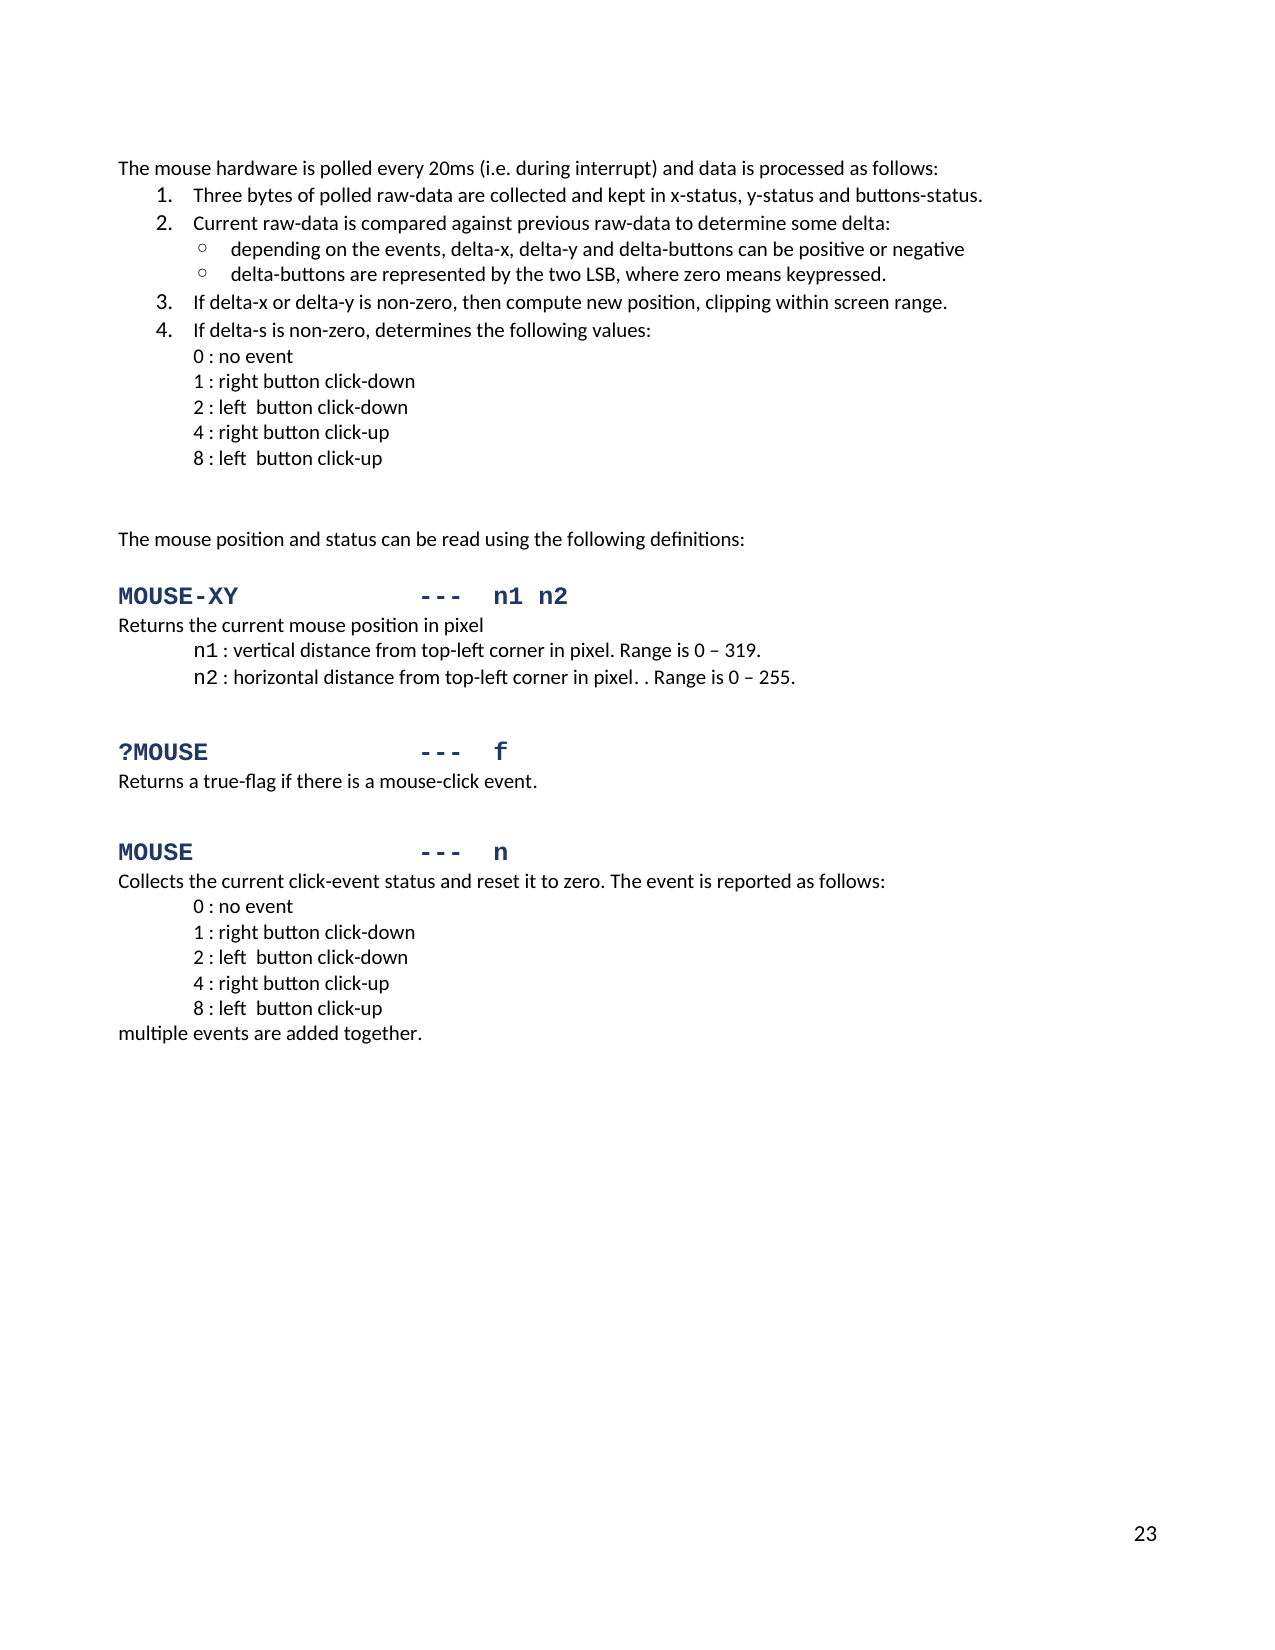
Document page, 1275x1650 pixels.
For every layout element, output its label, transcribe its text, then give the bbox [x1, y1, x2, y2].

list delta-buttons are represented by the two LSB, where zero means keypressed. [193, 262, 1157, 287]
text [193, 75, 1157, 127]
text The mouse position and status can be read using the following definitions: [118, 526, 1157, 552]
subtitle MOUSE --- n [118, 840, 1157, 868]
text Returns a true-flag if there is a mouse-click event. [118, 768, 1157, 793]
text 0 : no event 1 : right button click-down 2 : left button click-down 4 : right button click-up 8 : left button click-up [118, 893, 1157, 1021]
text Collects the current click-event status and reset it to zero. The event is reported as follows: [118, 868, 1157, 893]
text 0 : no event 1 : right button click-down 2 : left button click-down 4 : right button click-up 8 : left button click-up [118, 343, 1157, 470]
list Current raw-data is compared against previous raw-data to determine some delta: [156, 208, 1157, 236]
list depending on the events, delta-x, delta-y and delta-buttons can be positive or negative [193, 236, 1157, 262]
list If delta-x or delta-y is non-zero, then compute new position, clipping within screen range. [156, 287, 1157, 315]
text Returns the current mouse position in pixel n1 : vertical distance from top-left corner in pixel. Range is 0 – 319. n2 : horizontal distance from top-left corner in pixel. . Range is 0 – 255. [118, 612, 1157, 690]
list If delta-s is non-zero, determines the following values: [156, 315, 1157, 343]
subtitle ?MOUSE --- f [118, 740, 1157, 768]
list Three bytes of polled raw-data are collected and kept in x-status, y-status and buttons-status. [156, 180, 1157, 208]
subtitle MOUSE-XY --- n1 n2 [118, 584, 1157, 612]
text multiple events are added together. [118, 1021, 1157, 1099]
text The mouse hardware is polled every 20ms (i.e. during interrupt) and data is processed as follows: [118, 155, 1157, 180]
